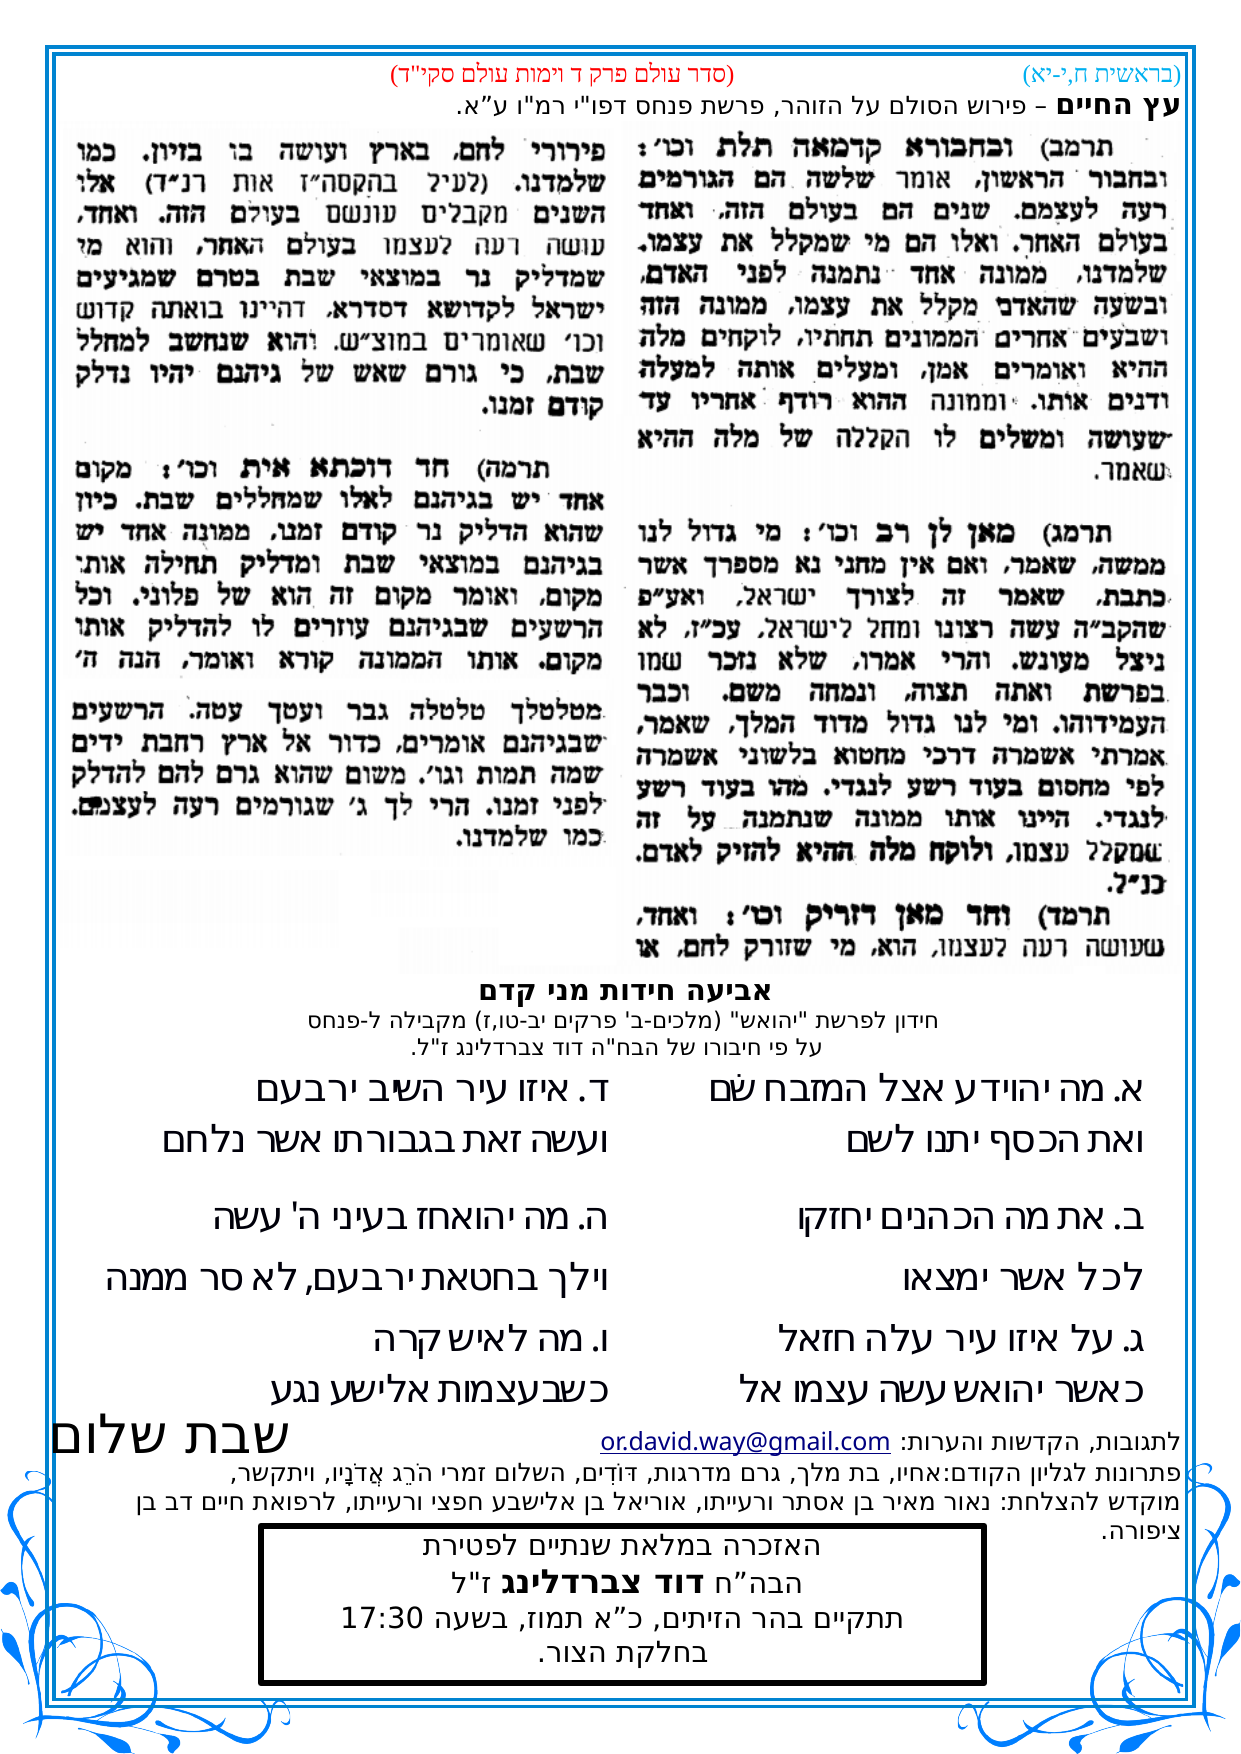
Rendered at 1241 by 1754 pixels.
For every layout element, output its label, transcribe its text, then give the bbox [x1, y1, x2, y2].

list אביעה חידות מני קדם [59, 974, 1182, 1007]
list מוקדש להצלחת: נאור מאיר בן אסתר ורעייתו, אוריאל בן אלישבע חפצי ורעייתו, לרפואת חיים דב בן ציפורה. [291, 1487, 957, 1523]
picture [957, 1463, 1241, 1754]
list על פי חיבורו של הבח"ה דוד צברדלינג ז"ל. [59, 1034, 1182, 1061]
list לתגובות, הקדשות והערות: or.david.way@gmail.com [59, 1061, 1182, 1458]
picture [957, 1469, 962, 1479]
picture [56, 1471, 291, 1698]
picture [0, 1471, 291, 1754]
text חידון לפרשת "יהואש" (מלכים-ב' פרקים יב-טו,ז) מקבילה ל-פנחס [59, 1007, 1185, 1034]
picture [264, 1529, 291, 1680]
list עץ החיים – פירוש הסולם על הזוהר, פרשת פנחס דפו"י רמ"ו ע”א. [59, 88, 1182, 121]
picture [256, 1471, 265, 1479]
list (בראשית ח,י-יא) (סדר עולם פרק ד וימות עולם סקי"ד) [59, 59, 1182, 88]
list פתרונות לגליון הקודם:אחיו, בת מלך, גרם מדרגות, דּוֹדִים, השלום זמרי הֹרֵג אֲדֹנָיו, ויתקשר, [59, 1458, 1182, 1487]
picture [957, 1529, 981, 1680]
list מוקדש להצלחת: נאור מאיר בן אסתר ורעייתו, אוריאל בן אלישבע חפצי ורעייתו, לרפואת חיים דב בן ציפורה. [291, 1529, 957, 1545]
picture [957, 1463, 1192, 1705]
picture [957, 1463, 1185, 1698]
picture [58, 121, 1182, 974]
picture [49, 1471, 291, 1705]
